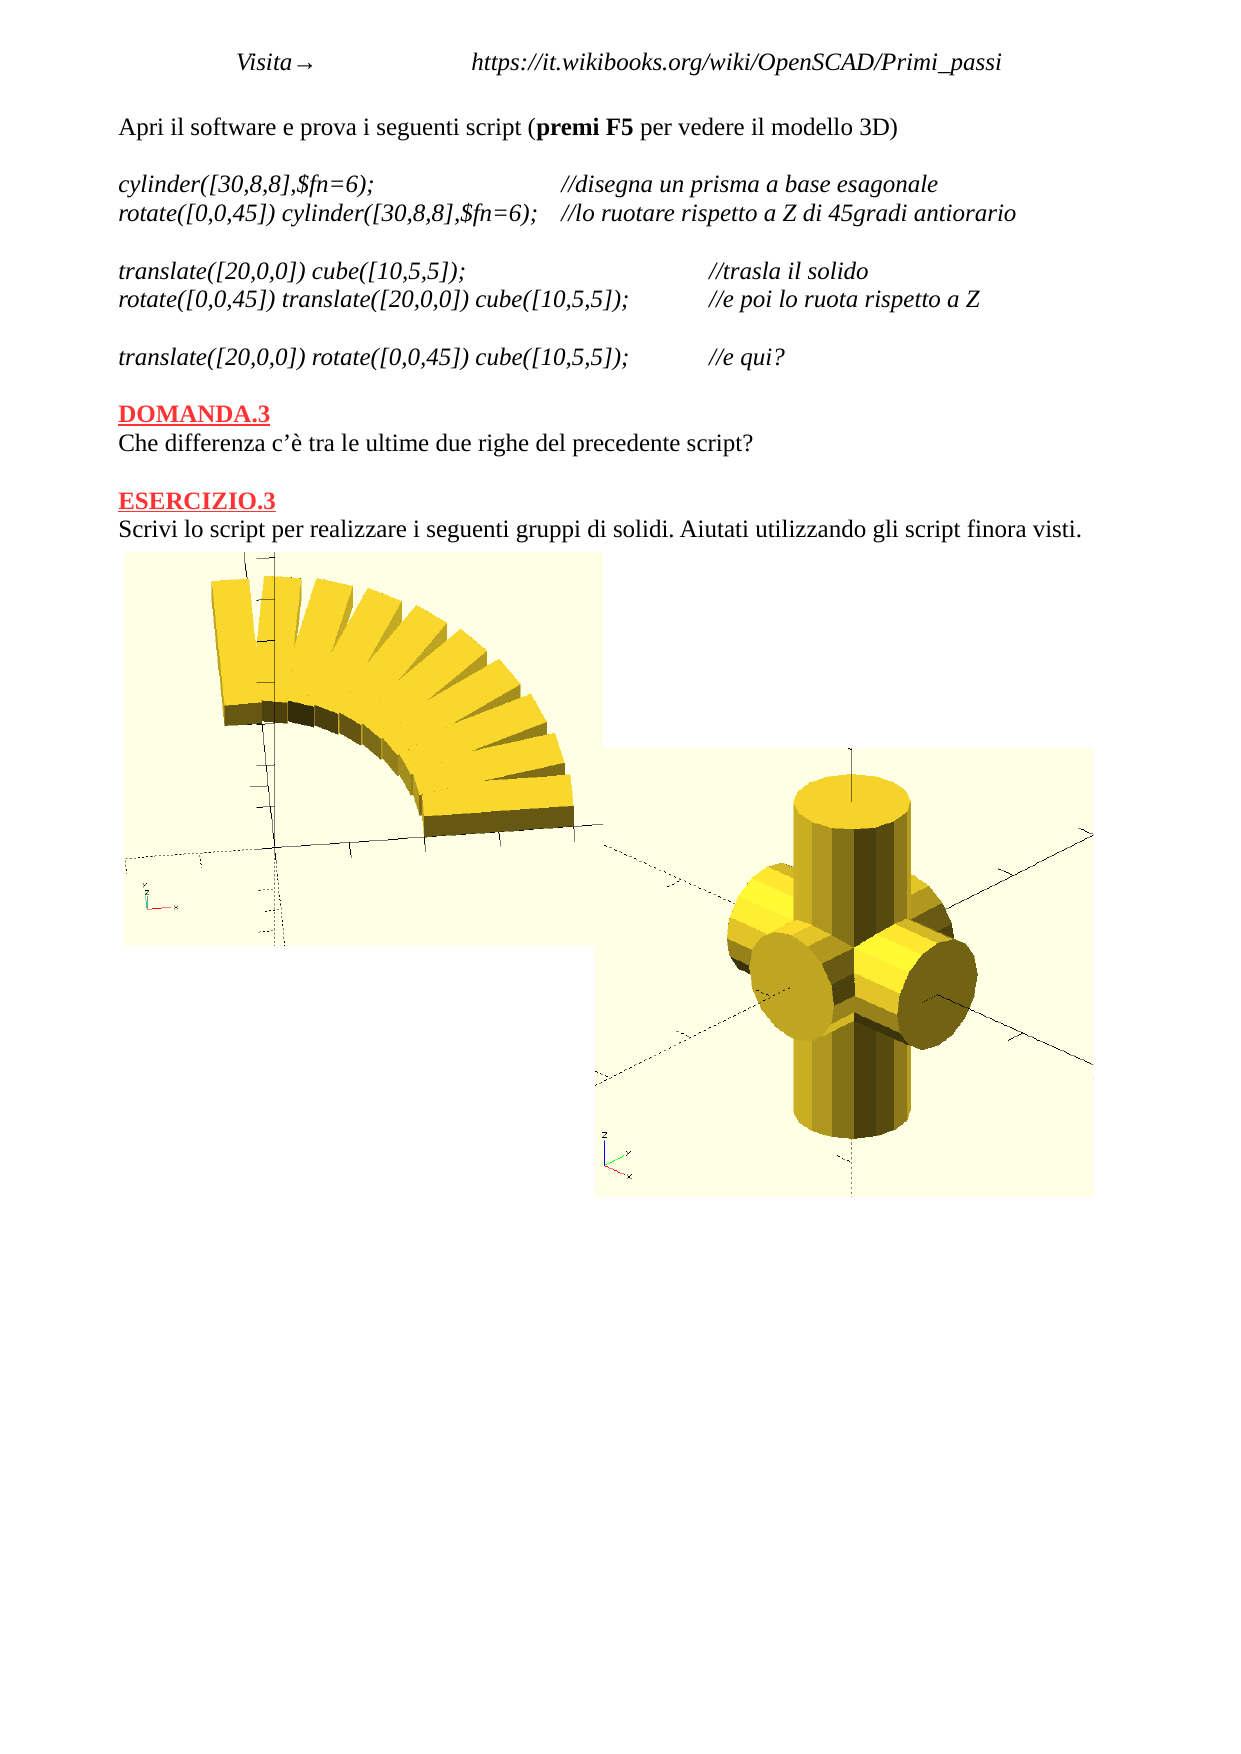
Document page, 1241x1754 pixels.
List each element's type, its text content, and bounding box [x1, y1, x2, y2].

text DOMANDA.3 [118, 399, 1122, 428]
text translate([20,0,0]) rotate([0,0,45]) cube([10,5,5]); //e qui? [118, 342, 1122, 371]
text translate([20,0,0]) cube([10,5,5]); //trasla il solido [118, 256, 1122, 284]
text rotate([0,0,45]) cylinder([30,8,8],$fn=6); //lo ruotare rispetto a Z di 45gradi antiorario [118, 198, 1122, 227]
text ESERCIZIO.3 [118, 486, 1122, 514]
picture [123, 552, 1094, 1197]
text Apri il software e prova i seguenti script (premi F5 per vedere il modello 3D) [118, 112, 1122, 141]
text cylinder([30,8,8],$fn=6); //disegna un prisma a base esagonale [118, 169, 1122, 198]
text Che differenza c’è tra le ultime due righe del precedente script? [118, 428, 1122, 457]
text Scrivi lo script per realizzare i seguenti gruppi di solidi. Aiutati utilizzando gli script finora visti. [118, 514, 1122, 543]
text rotate([0,0,45]) translate([20,0,0]) cube([10,5,5]); //e poi lo ruota rispetto a Z [118, 284, 1122, 313]
